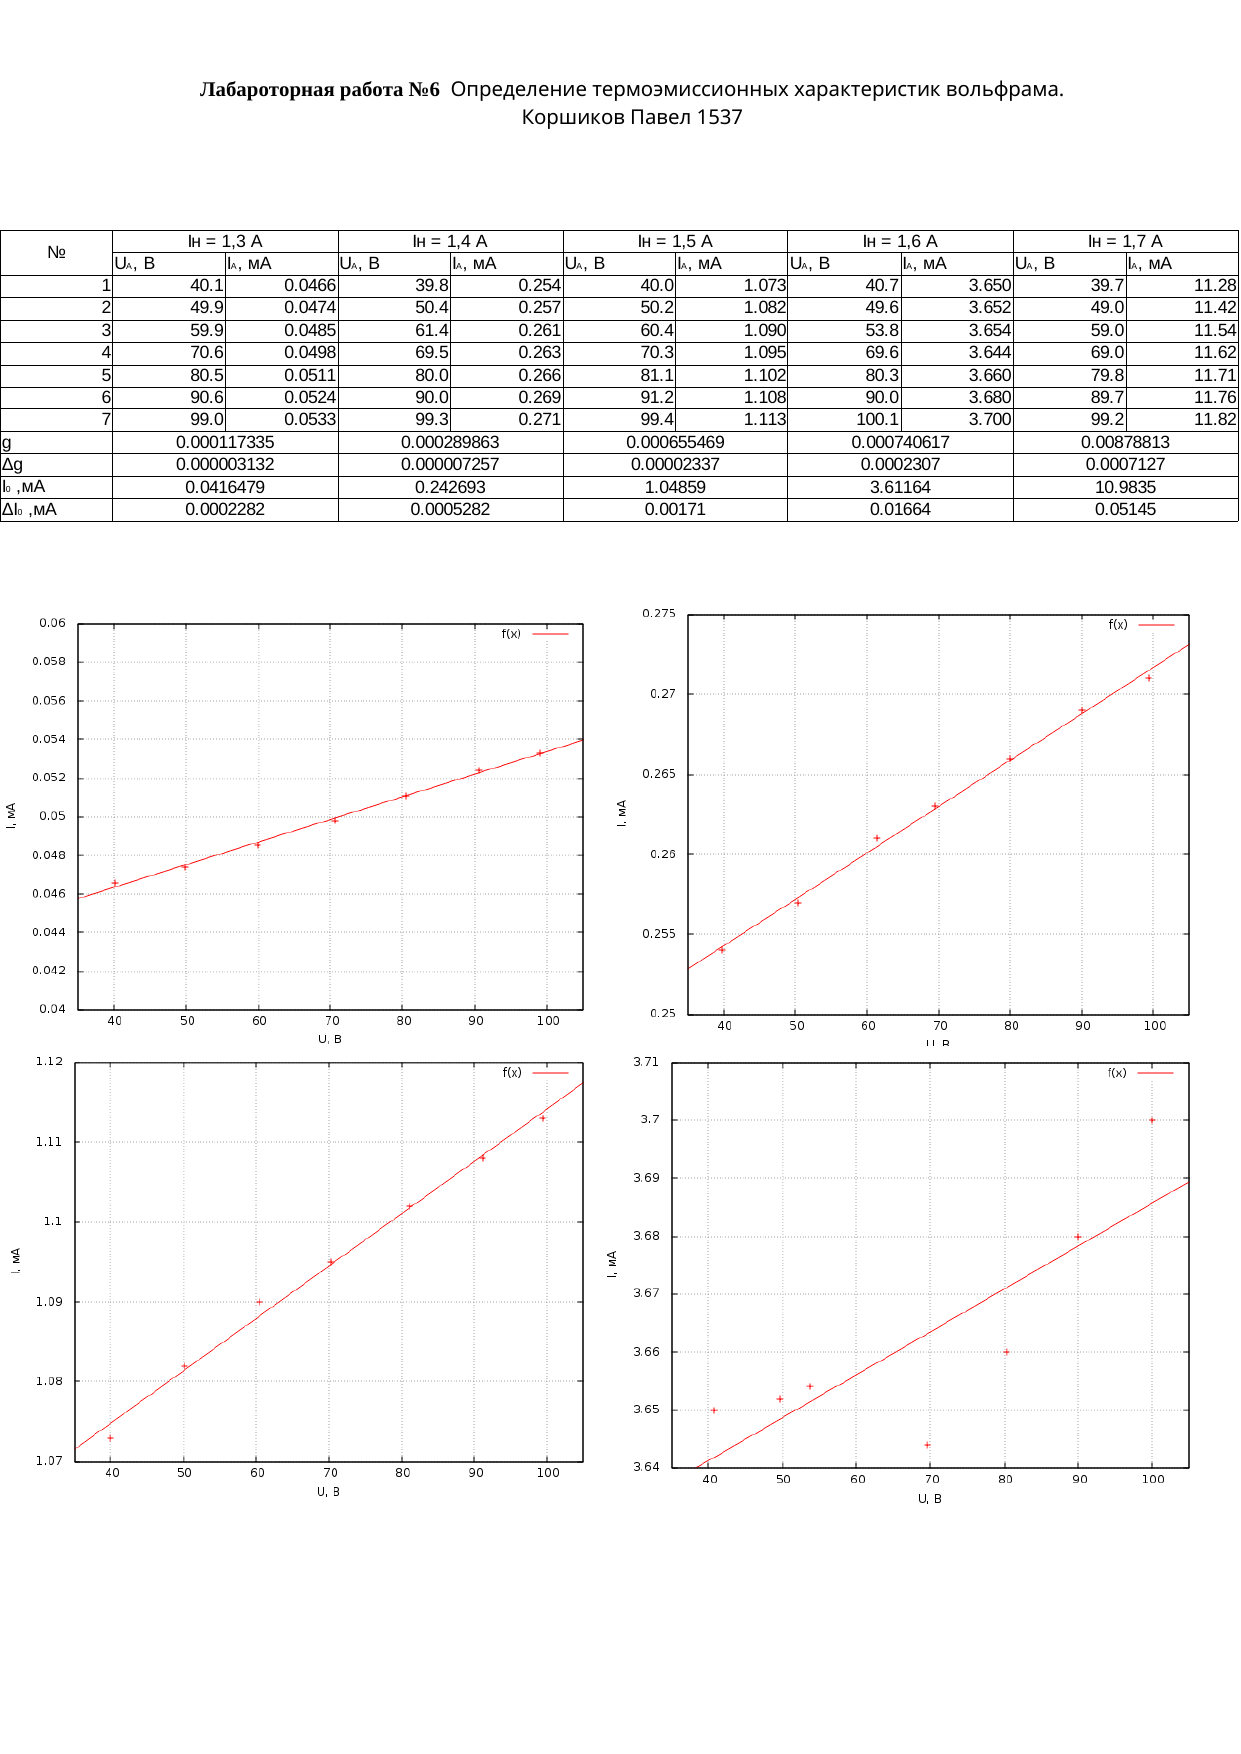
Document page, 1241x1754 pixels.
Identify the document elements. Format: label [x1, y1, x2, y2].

picture [0, 598, 1210, 1507]
